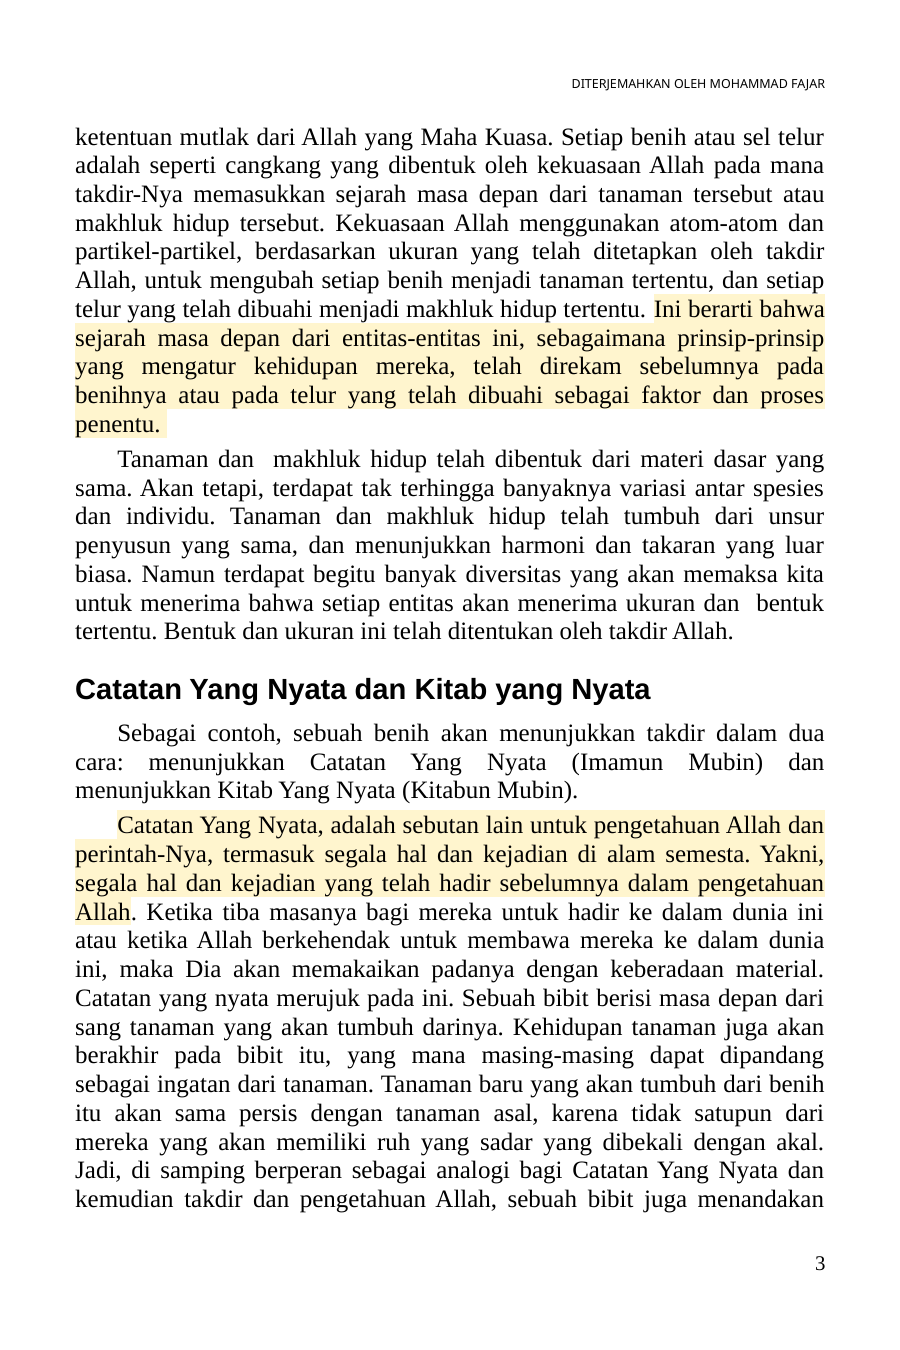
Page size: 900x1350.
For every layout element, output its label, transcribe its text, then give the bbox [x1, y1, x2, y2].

text Sebagai contoh, sebuah benih akan menunjukkan takdir dalam dua cara: menunjukkan Catatan Yang Nyata (Imamun Mubin) dan menunjukkan Kitab Yang Nyata (Kitabun Mubin). [75, 718, 825, 804]
text Tanaman dan makhluk hidup telah dibentuk dari materi dasar yang sama. Akan tetapi, terdapat tak terhingga banyaknya variasi antar spesies dan individu. Tanaman dan makhluk hidup telah tumbuh dari unsur penyusun yang sama, dan menunjukkan harmoni dan takaran yang luar biasa. Namun terdapat begitu banyak diversitas yang akan memaksa kita untuk menerima bahwa setiap entitas akan menerima ukuran dan bentuk tertentu. Bentuk dan ukuran ini telah ditentukan oleh takdir Allah. [75, 444, 825, 645]
text ketentuan mutlak dari Allah yang Maha Kuasa. Setiap benih atau sel telur adalah seperti cangkang yang dibentuk oleh kekuasaan Allah pada mana takdir-Nya memasukkan sejarah masa depan dari tanaman tersebut atau makhluk hidup tersebut. Kekuasaan Allah menggunakan atom-atom dan partikel-partikel, berdasarkan ukuran yang telah ditetapkan oleh takdir Allah, untuk mengubah setiap benih menjadi tanaman tertentu, dan setiap telur yang telah dibuahi menjadi makhluk hidup tertentu. Ini berarti bahwa sejarah masa depan dari entitas-entitas ini, sebagaimana prinsip-prinsip yang mengatur kehidupan mereka, telah direkam sebelumnya pada benihnya atau pada telur yang telah dibuahi sebagai faktor dan proses penentu. [75, 122, 825, 438]
subtitle Catatan Yang Nyata dan Kitab yang Nyata [75, 672, 825, 706]
text Catatan Yang Nyata, adalah sebutan lain untuk pengetahuan Allah dan perintah-Nya, termasuk segala hal dan kejadian di alam semesta. Yakni, segala hal dan kejadian yang telah hadir sebelumnya dalam pengetahuan Allah. Ketika tiba masanya bagi mereka untuk hadir ke dalam dunia ini atau ketika Allah berkehendak untuk membawa mereka ke dalam dunia ini, maka Dia akan memakaikan padanya dengan keberadaan material. Catatan yang nyata merujuk pada ini. Sebuah bibit berisi masa depan dari sang tanaman yang akan tumbuh darinya. Kehidupan tanaman juga akan berakhir pada bibit itu, yang mana masing-masing dapat dipandang sebagai ingatan dari tanaman. Tanaman baru yang akan tumbuh dari benih itu akan sama persis dengan tanaman asal, karena tidak satupun dari mereka yang akan memiliki ruh yang sadar yang dibekali dengan akal. Jadi, di samping berperan sebagai analogi bagi Catatan Yang Nyata dan kemudian takdir dan pengetahuan Allah, sebuah bibit juga menandakan [75, 810, 825, 1213]
